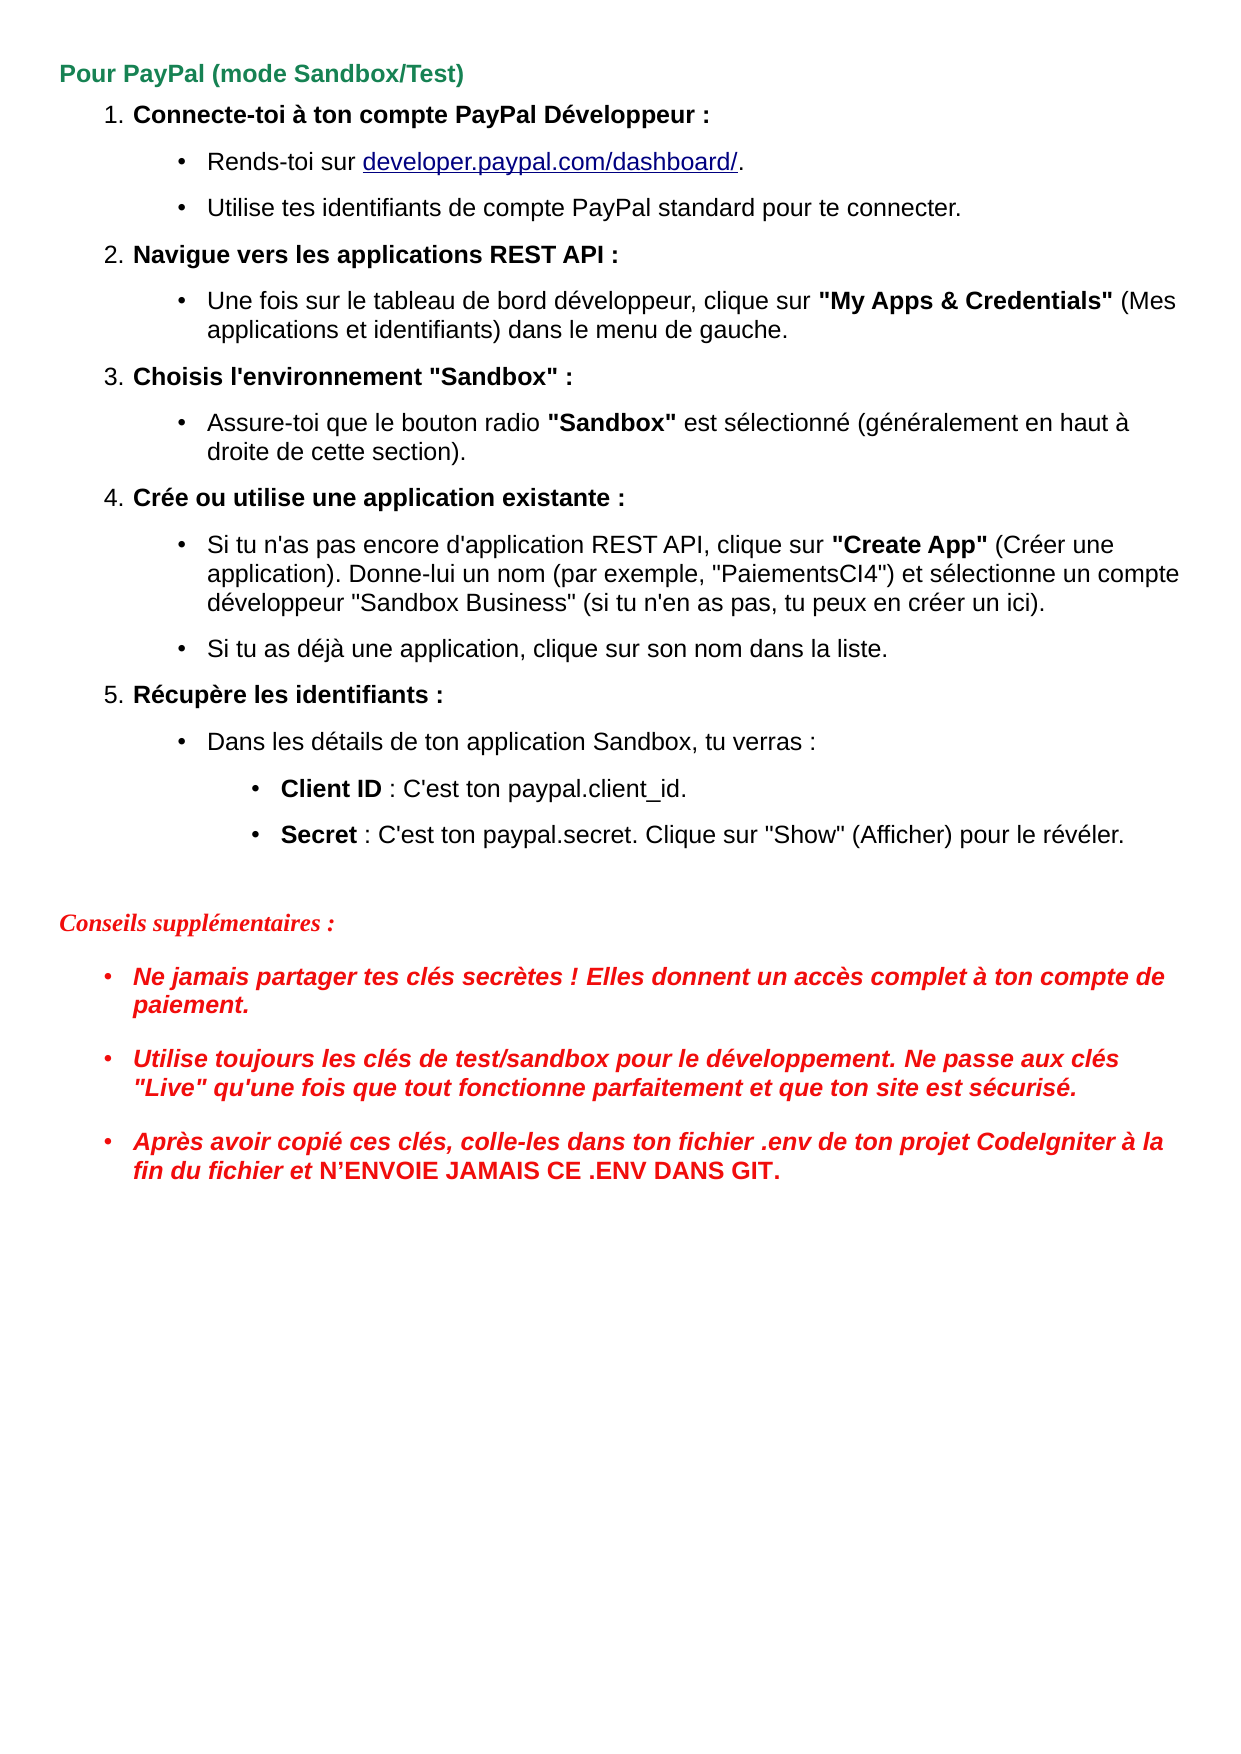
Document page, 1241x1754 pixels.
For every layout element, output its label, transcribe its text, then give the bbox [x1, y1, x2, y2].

list Récupère les identifiants : [103, 681, 1181, 709]
list Choisis l'environnement "Sandbox" : [103, 362, 1181, 390]
list Ne jamais partager tes clés secrètes ! Elles donnent un accès complet à ton compte de paiement. [103, 962, 1181, 1019]
list Si tu as déjà une application, clique sur son nom dans la liste. [177, 634, 1181, 663]
list Utilise tes identifiants de compte PayPal standard pour te connecter. [177, 193, 1181, 222]
list Connecte-toi à ton compte PayPal Développeur : [103, 100, 1181, 129]
list Navigue vers les applications REST API : [103, 240, 1181, 269]
subtitle Pour PayPal (mode Sandbox/Test) [59, 59, 1181, 88]
list Client ID : C'est ton paypal.client_id. [251, 773, 1181, 802]
list Secret : C'est ton paypal.secret. Clique sur "Show" (Afficher) pour le révéler. [251, 820, 1181, 849]
list Utilise toujours les clés de test/sandbox pour le développement. Ne passe aux clés "Live" qu'une fois que tout fonctionne parfaitement et que ton site est sécurisé. [103, 1044, 1181, 1102]
list Dans les détails de ton application Sandbox, tu verras : [177, 727, 1181, 756]
list Rends-toi sur developer.paypal.com/dashboard/. [177, 147, 1181, 176]
list Crée ou utilise une application existante : [103, 483, 1181, 512]
list Une fois sur le tableau de bord développeur, clique sur "My Apps & Credentials" (Mes applications et identifiants) dans le menu de gauche. [177, 286, 1181, 344]
list Si tu n'as pas encore d'application REST API, clique sur "Create App" (Créer une application). Donne-lui un nom (par exemple, "PaiementsCI4") et sélectionne un compte développeur "Sandbox Business" (si tu n'en as pas, tu peux en créer un ici). [177, 530, 1181, 616]
list Assure-toi que le bouton radio "Sandbox" est sélectionné (généralement en haut à droite de cette section). [177, 408, 1181, 466]
list Après avoir copié ces clés, colle-les dans ton fichier .env de ton projet CodeIgniter à la fin du fichier et n’envoie jamais ce .env dans git. [103, 1127, 1181, 1184]
text Conseils supplémentaires : [59, 908, 1181, 937]
